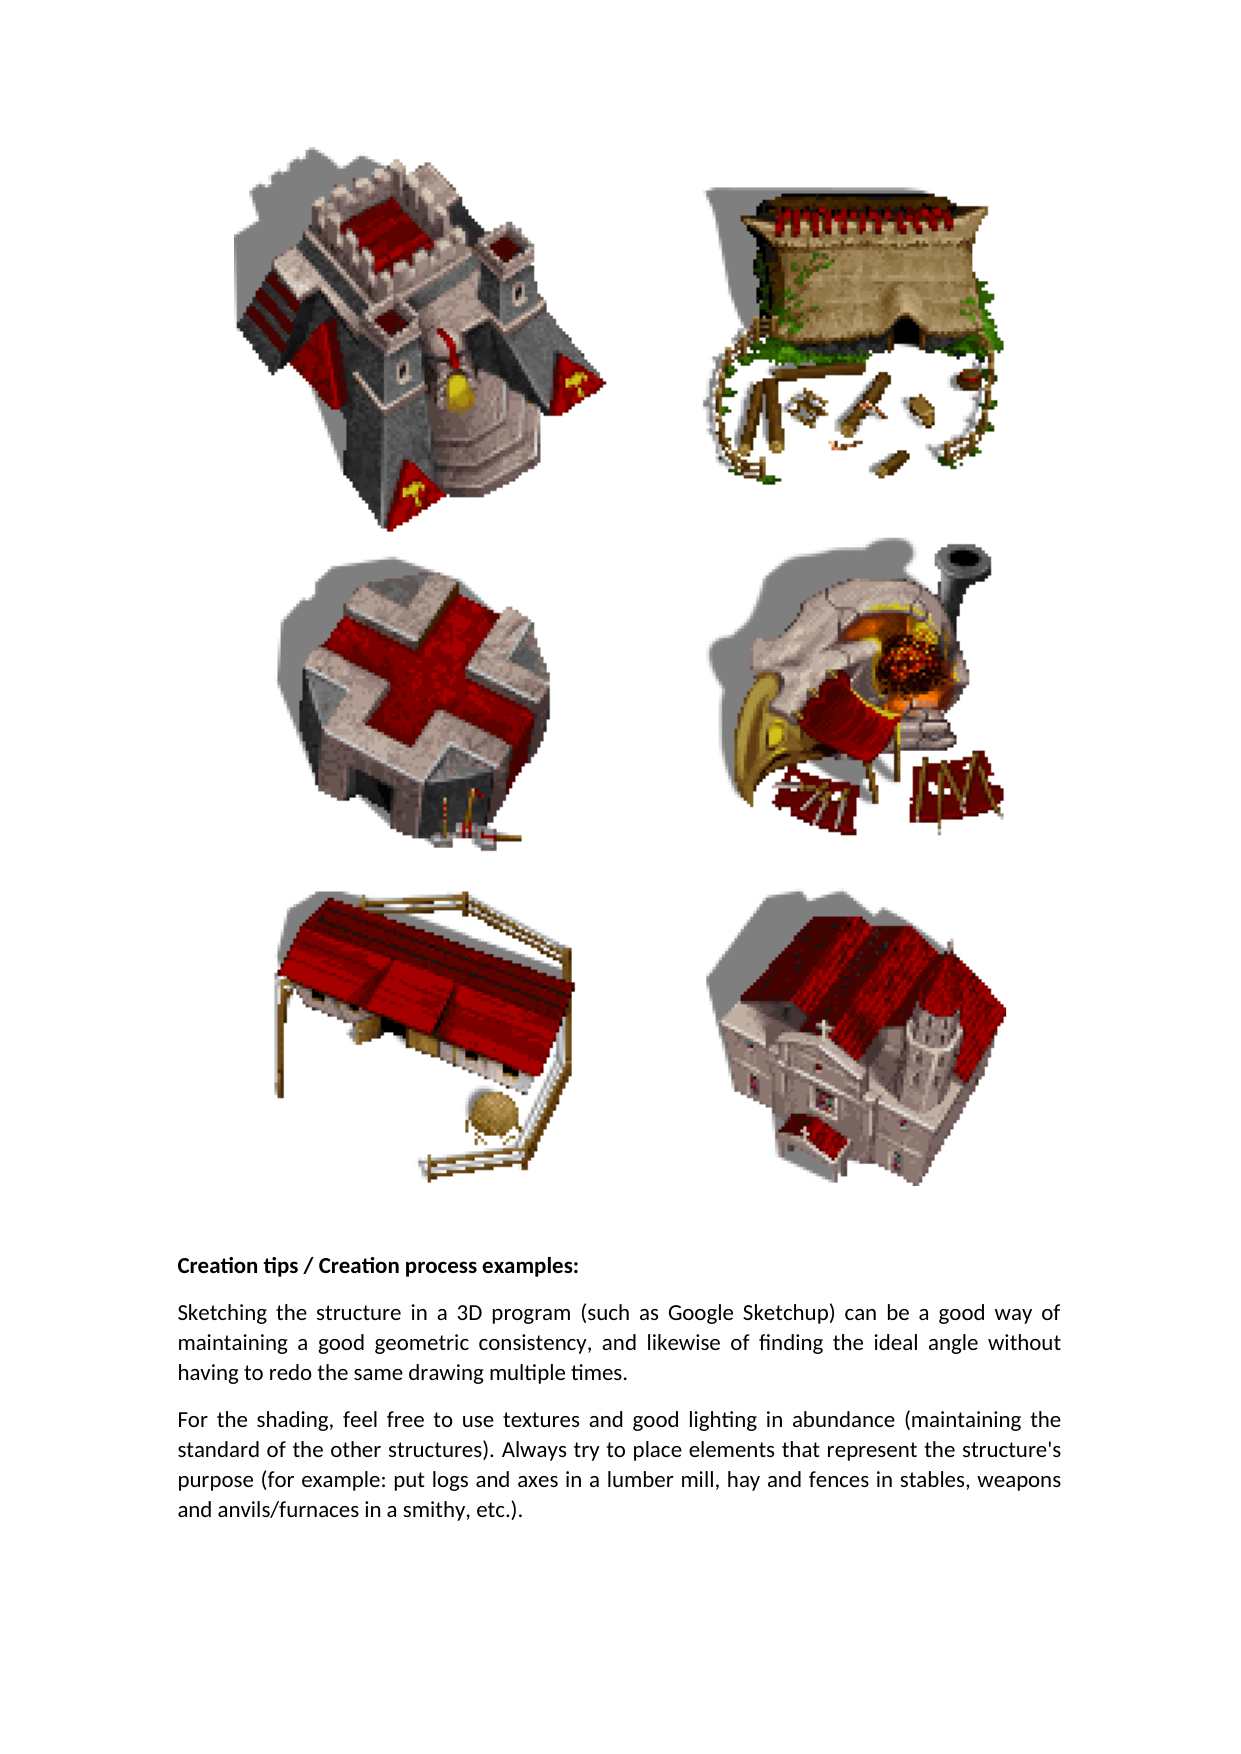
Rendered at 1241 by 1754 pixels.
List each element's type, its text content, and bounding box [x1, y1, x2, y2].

text Creation tips / Creation process examples: [177, 1251, 1063, 1279]
text Sketching the structure in a 3D program (such as Google Sketchup) can be a good way of maintaining a good geometric consistency, and likewise of finding the ideal angle without having to redo the same drawing multiple times. [177, 1298, 1063, 1386]
text For the shading, feel free to use textures and good lighting in abundance (maintaining the standard of the other structures). Always try to place elements that represent the structure's purpose (for example: put logs and axes in a lumber mill, hay and fences in stables, weapons and anvils/furnaces in a smithy, etc.). [177, 1405, 1063, 1524]
picture [234, 147, 1007, 1186]
